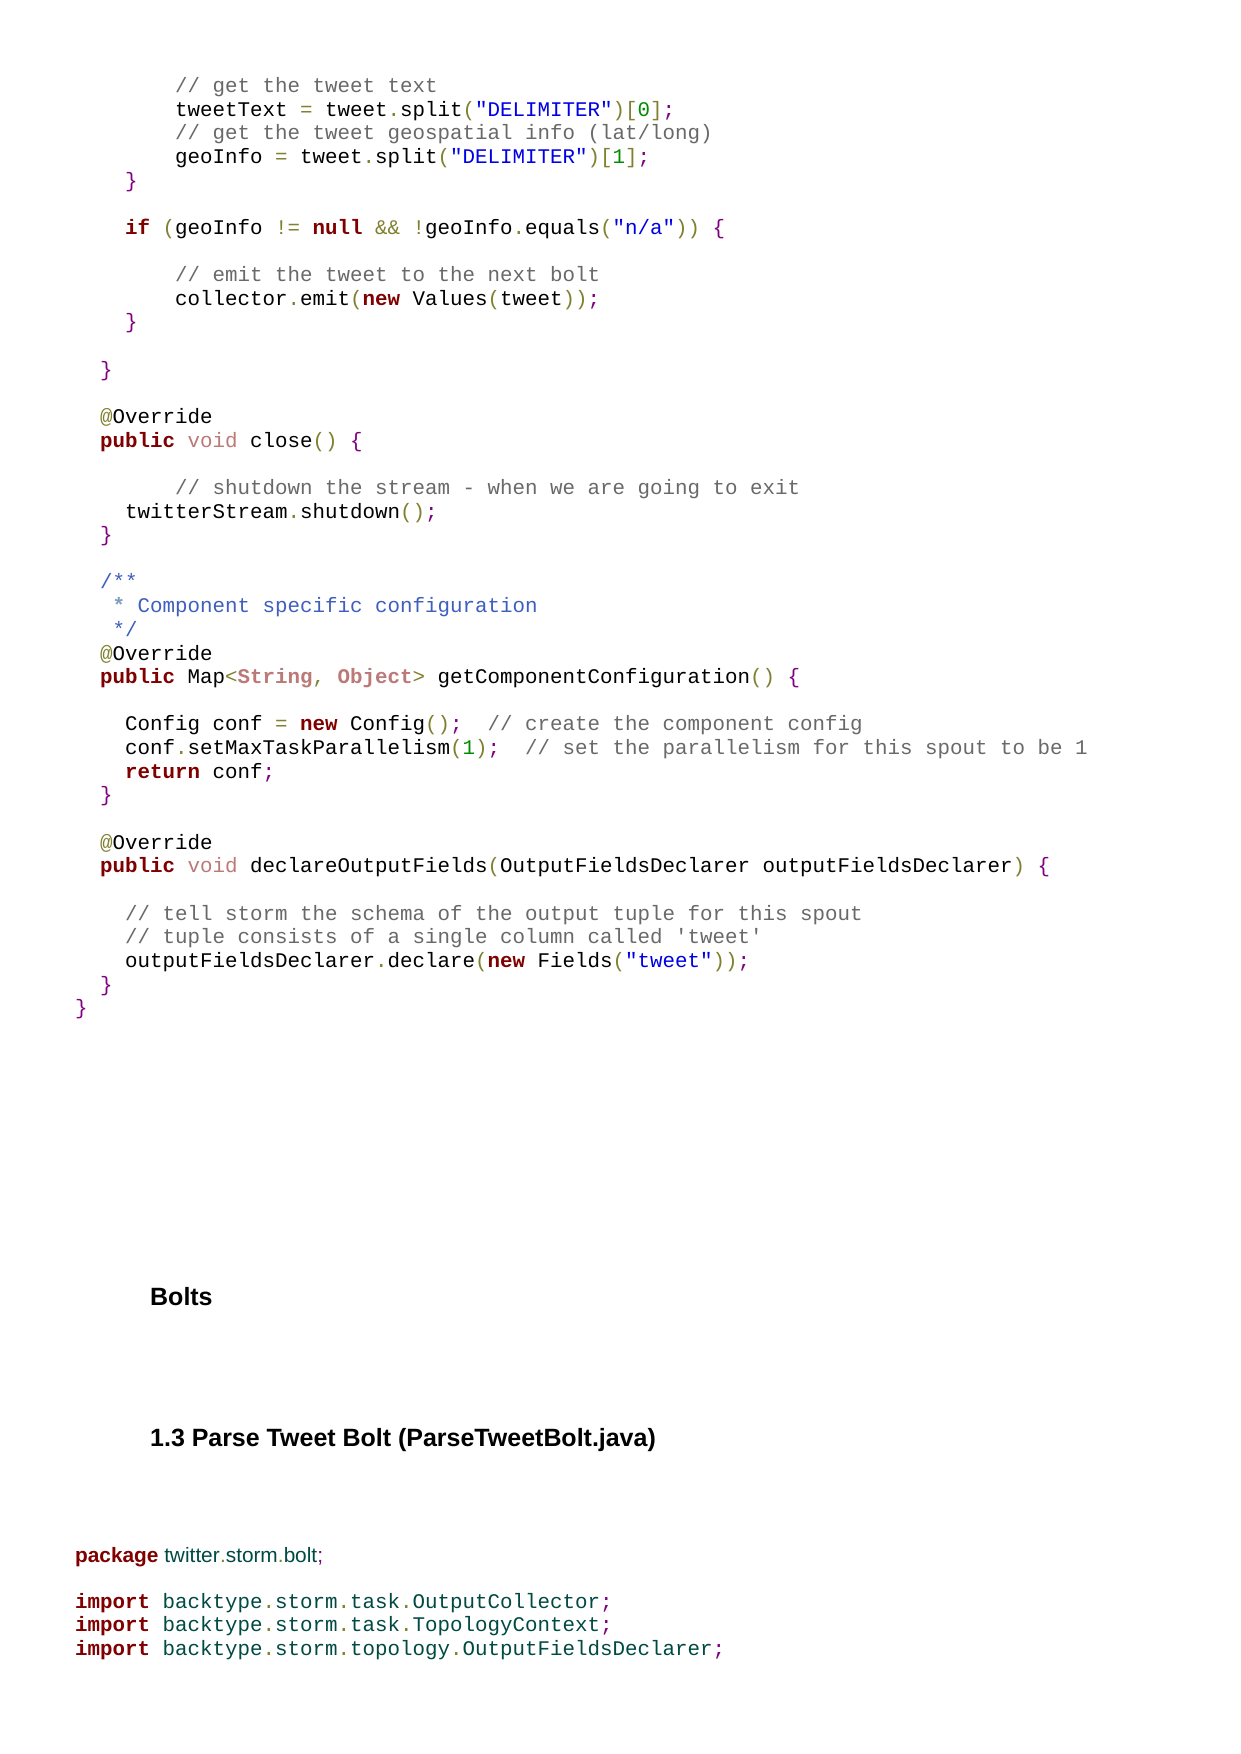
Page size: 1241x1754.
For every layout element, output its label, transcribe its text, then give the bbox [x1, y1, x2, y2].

text import backtype.storm.task.OutputCollector; [75, 1591, 1165, 1614]
text twitterStream.shutdown(); [75, 501, 1165, 524]
text collector.emit(new Values(tweet)); [75, 288, 1165, 311]
text @Override [75, 642, 1165, 666]
text */ [75, 619, 1165, 642]
text Config conf = new Config(); // create the component config [75, 713, 1165, 737]
text } [75, 359, 1165, 382]
text // get the tweet text [75, 75, 1165, 99]
text } [75, 973, 1165, 997]
text } [75, 311, 1165, 335]
text // tell storm the schema of the output tuple for this spout [75, 903, 1165, 926]
text package twitter.storm.bolt; [75, 1543, 1165, 1567]
text conf.setMaxTaskParallelism(1); // set the parallelism for this spout to be 1 [75, 737, 1165, 761]
text outputFieldsDeclarer.declare(new Fields("tweet")); [75, 950, 1165, 973]
text // shutdown the stream - when we are going to exit [75, 477, 1165, 501]
text } [75, 997, 1165, 1021]
list Bolts [150, 1282, 1165, 1311]
text /** [75, 572, 1165, 595]
text if (geoInfo != null && !geoInfo.equals("n/a")) { [75, 217, 1165, 241]
text @Override [75, 832, 1165, 855]
text public Map<String, Object> getComponentConfiguration() { [75, 666, 1165, 690]
text // tuple consists of a single column called 'tweet' [75, 926, 1165, 950]
text // emit the tweet to the next bolt [75, 264, 1165, 288]
text @Override [75, 406, 1165, 430]
text geoInfo = tweet.split("DELIMITER")[1]; [75, 146, 1165, 169]
text } [75, 524, 1165, 548]
text import backtype.storm.topology.OutputFieldsDeclarer; [75, 1638, 1165, 1662]
text return conf; [75, 761, 1165, 784]
text } [75, 784, 1165, 808]
text } [75, 169, 1165, 193]
text import backtype.storm.task.TopologyContext; [75, 1614, 1165, 1638]
text public void close() { [75, 430, 1165, 453]
text tweetText = tweet.split("DELIMITER")[0]; [75, 99, 1165, 122]
list 1.3 Parse Tweet Bolt (ParseTweetBolt.java) [150, 1423, 1165, 1452]
text * Component specific configuration [75, 595, 1165, 619]
text public void declareOutputFields(OutputFieldsDeclarer outputFieldsDeclarer) { [75, 855, 1165, 879]
text // get the tweet geospatial info (lat/long) [75, 122, 1165, 146]
